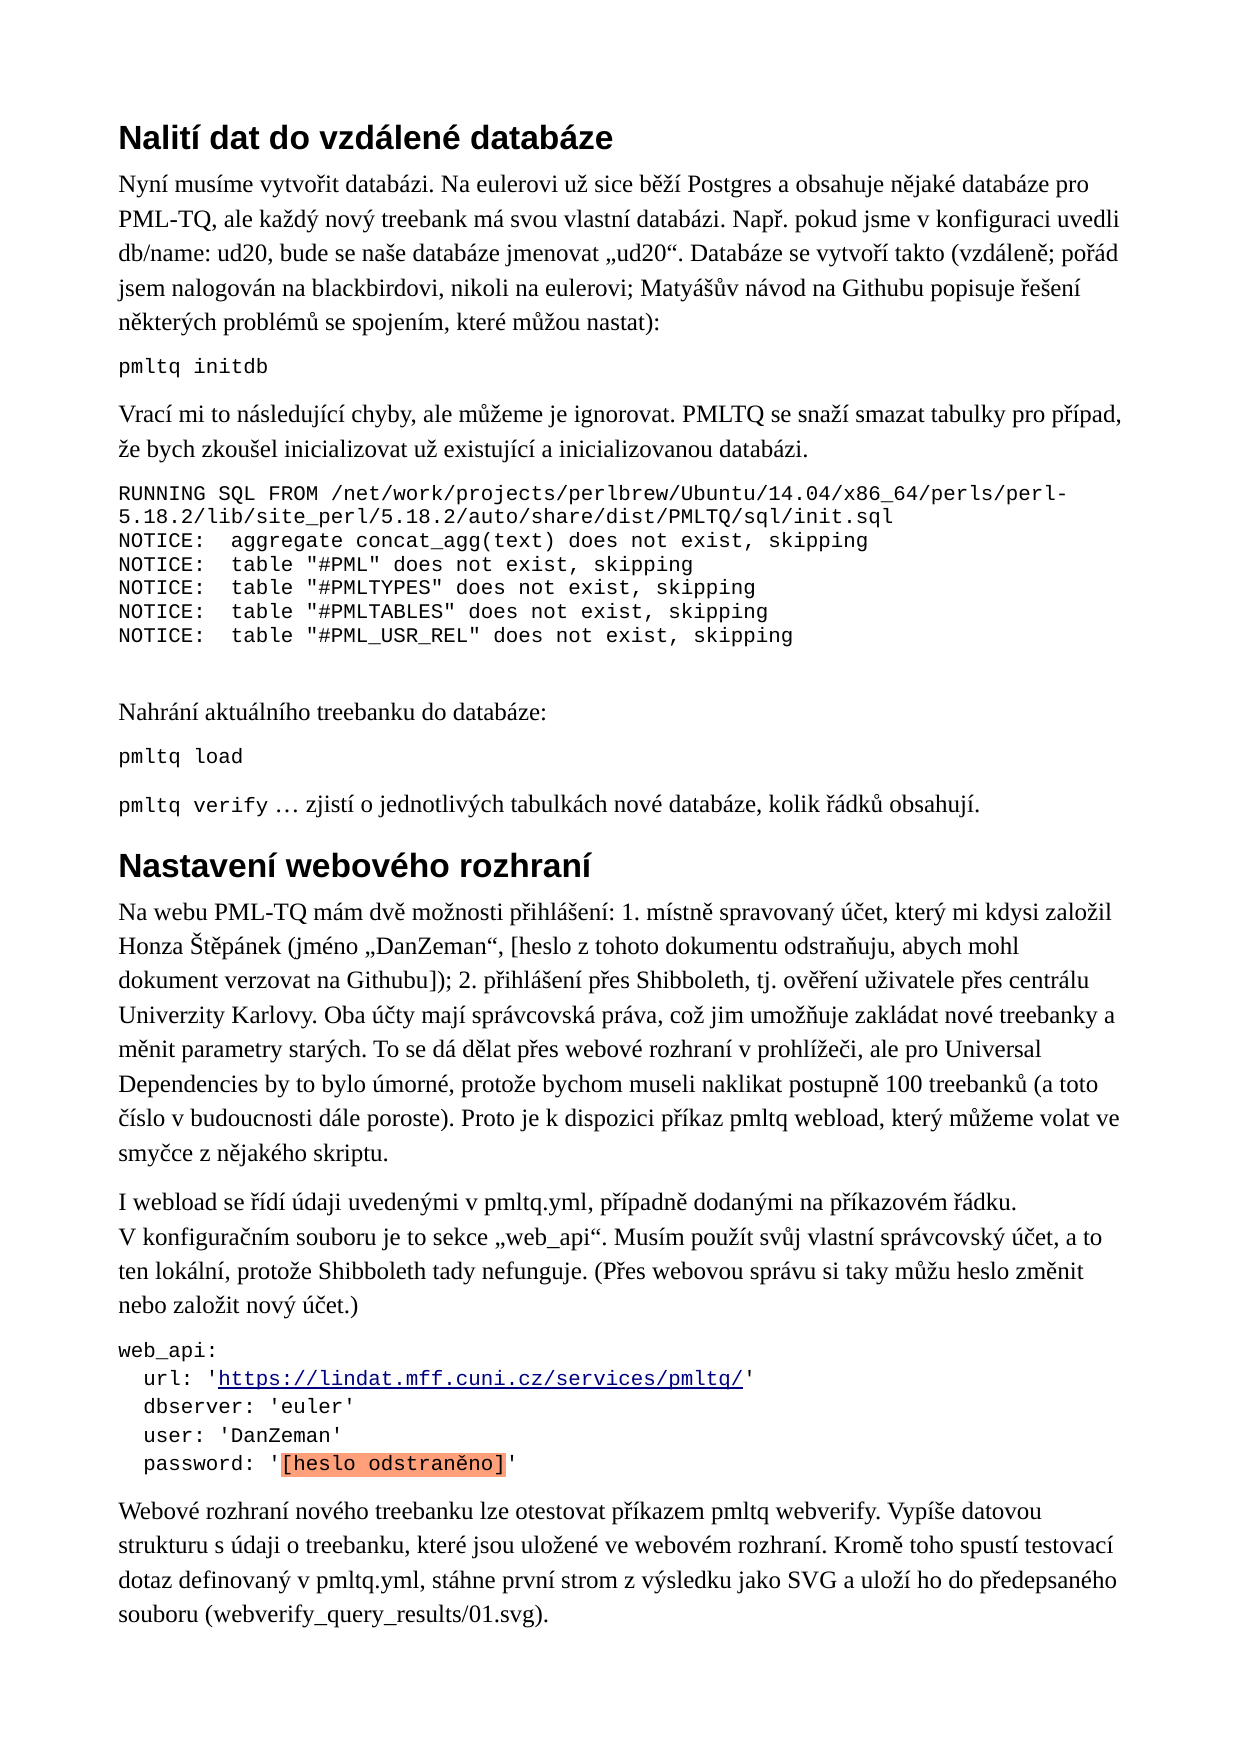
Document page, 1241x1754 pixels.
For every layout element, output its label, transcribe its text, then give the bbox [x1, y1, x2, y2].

text NOTICE: table "#PMLTYPES" does not exist, skipping [118, 577, 1122, 601]
text pmltq load [118, 746, 1122, 770]
text NOTICE: table "#PML" does not exist, skipping [118, 554, 1122, 577]
subtitle Nalití dat do vzdálené databáze [118, 118, 1122, 157]
text Nyní musíme vytvořit databázi. Na eulerovi už sice běží Postgres a obsahuje nějaké databáze pro PML-TQ, ale každý nový treebank má svou vlastní databázi. Např. pokud jsme v konfiguraci uvedli db/name: ud20, bude se naše databáze jmenovat „ud20“. Databáze se vytvoří takto (vzdáleně; pořád jsem nalogován na blackbirdovi, nikoli na eulerovi; Matyášův návod na Githubu popisuje řešení některých problémů se spojením, které můžou nastat): [118, 169, 1122, 336]
text Vrací mi to následující chyby, ale můžeme je ignorovat. PMLTQ se snaží smazat tabulky pro případ, že bych zkoušel inicializovat už existující a inicializovanou databázi. [118, 399, 1122, 462]
text NOTICE: table "#PML_USR_REL" does not exist, skipping [118, 624, 1122, 648]
text RUNNING SQL FROM /net/work/projects/perlbrew/Ubuntu/14.04/x86_64/perls/perl-5.18.2/lib/site_perl/5.18.2/auto/share/dist/PMLTQ/sql/init.sql [118, 483, 1122, 530]
text web_api: url: 'https://lindat.mff.cuni.cz/services/pmltq/' dbserver: 'euler' user: 'DanZeman' password: '[heslo odstraněno]' [118, 1339, 1122, 1477]
text Webové rozhraní nového treebanku lze otestovat příkazem pmltq webverify. Vypíše datovou strukturu s údaji o treebanku, které jsou uložené ve webovém rozhraní. Kromě toho spustí testovací dotaz definovaný v pmltq.yml, stáhne první strom z výsledku jako SVG a uloží ho do předepsaného souboru (webverify_query_results/01.svg). [118, 1496, 1122, 1628]
text Nahrání aktuálního treebanku do databáze: [118, 697, 1122, 726]
text NOTICE: aggregate concat_agg(text) does not exist, skipping [118, 530, 1122, 554]
text pmltq verify … zjistí o jednotlivých tabulkách nové databáze, kolik řádků obsahují. [118, 789, 1122, 819]
subtitle Nastavení webového rozhraní [118, 846, 1122, 884]
text I webload se řídí údaji uvedenými v pmltq.yml, případně dodanými na příkazovém řádku. V konfiguračním souboru je to sekce „web_api“. Musím použít svůj vlastní správcovský účet, a to ten lokální, protože Shibboleth tady nefunguje. (Přes webovou správu si taky můžu heslo změnit nebo založit nový účet.) [118, 1187, 1122, 1319]
text Na webu PML-TQ mám dvě možnosti přihlášení: 1. místně spravovaný účet, který mi kdysi založil Honza Štěpánek (jméno „DanZeman“, [heslo z tohoto dokumentu odstraňuju, abych mohl dokument verzovat na Githubu]); 2. přihlášení přes Shibboleth, tj. ověření uživatele přes centrálu Univerzity Karlovy. Oba účty mají správcovská práva, což jim umožňuje zakládat nové treebanky a měnit parametry starých. To se dá dělat přes webové rozhraní v prohlížeči, ale pro Universal Dependencies by to bylo úmorné, protože bychom museli naklikat postupně 100 treebanků (a toto číslo v budoucnosti dále poroste). Proto je k dispozici příkaz pmltq webload, který můžeme volat ve smyčce z nějakého skriptu. [118, 897, 1122, 1167]
text NOTICE: table "#PMLTABLES" does not exist, skipping [118, 601, 1122, 624]
text pmltq initdb [118, 356, 1122, 380]
